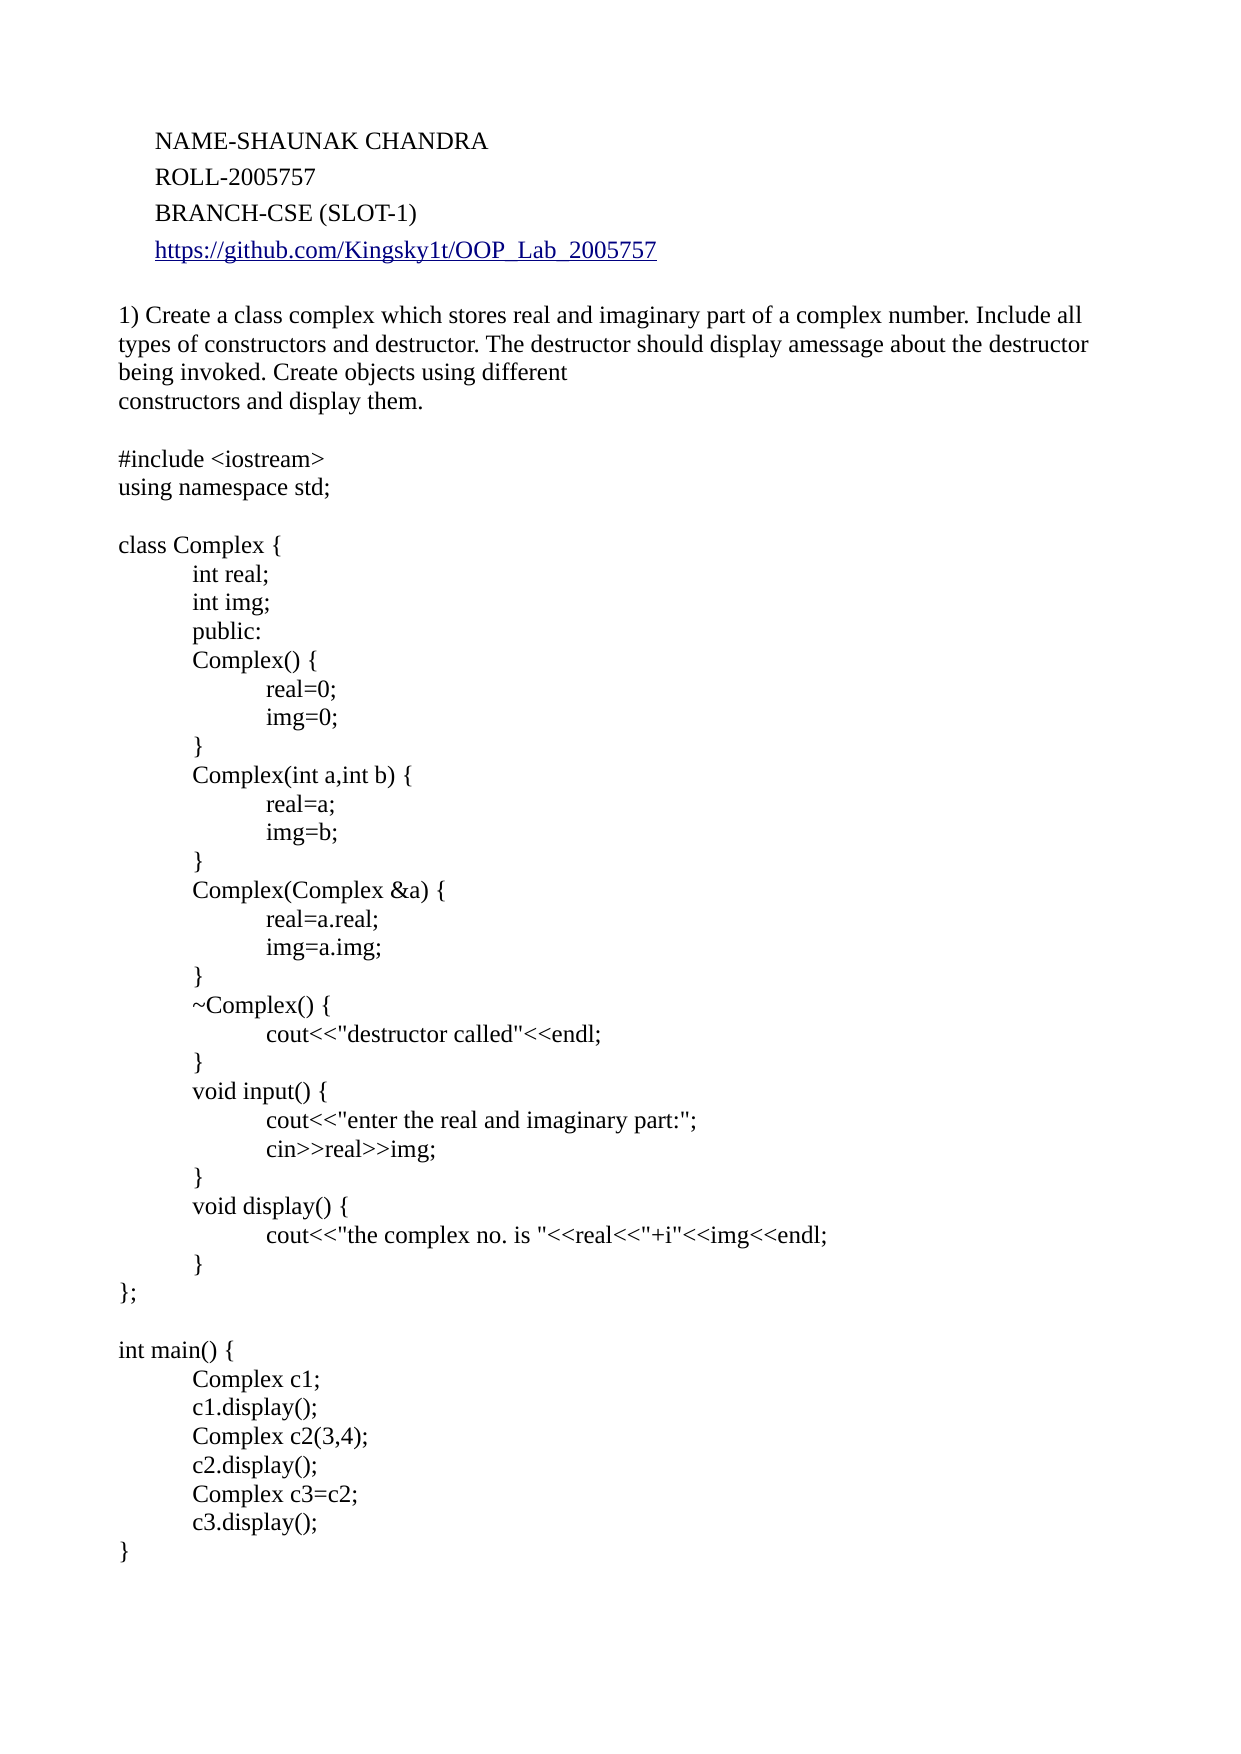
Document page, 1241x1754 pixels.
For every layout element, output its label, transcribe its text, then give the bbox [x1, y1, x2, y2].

text void input() { [118, 1076, 1122, 1105]
list https://github.com/Kingsky1t/OOP_Lab_2005757 [154, 235, 1122, 263]
text cin>>real>>img; [118, 1134, 1122, 1162]
text real=a; [118, 789, 1122, 817]
text } [118, 846, 1122, 875]
text c2.display(); [118, 1450, 1122, 1479]
text img=b; [118, 817, 1122, 846]
text cout<<"the complex no. is "<<real<<"+i"<<img<<endl; [118, 1220, 1122, 1249]
text }; [118, 1277, 1122, 1306]
text #include <iostream> [118, 444, 1122, 472]
text } [118, 1162, 1122, 1191]
text } [118, 1249, 1122, 1277]
text public: [118, 616, 1122, 645]
text } [118, 1047, 1122, 1076]
text int main() { [118, 1335, 1122, 1364]
list ROLL-2005757 [154, 162, 1122, 191]
text Complex c3=c2; [118, 1479, 1122, 1507]
text real=0; [118, 674, 1122, 702]
text } [118, 1536, 1122, 1565]
text cout<<"destructor called"<<endl; [118, 1019, 1122, 1047]
text } [118, 961, 1122, 990]
text constructors and display them. [118, 386, 1122, 415]
text Complex() { [118, 645, 1122, 674]
text using namespace std; [118, 472, 1122, 501]
list NAME-SHAUNAK CHANDRA [154, 126, 1122, 154]
list BRANCH-CSE (SLOT-1) [154, 198, 1122, 227]
text ~Complex() { [118, 990, 1122, 1019]
text c1.display(); [118, 1392, 1122, 1421]
text c3.display(); [118, 1507, 1122, 1536]
text void display() { [118, 1191, 1122, 1220]
text Complex c2(3,4); [118, 1421, 1122, 1450]
text int real; [118, 559, 1122, 587]
text Complex(int a,int b) { [118, 760, 1122, 789]
text Complex c1; [118, 1364, 1122, 1392]
text real=a.real; [118, 904, 1122, 932]
text class Complex { [118, 530, 1122, 559]
text cout<<"enter the real and imaginary part:"; [118, 1105, 1122, 1134]
text 1) Create a class complex which stores real and imaginary part of a complex number. Include all types of constructors and destructor. The destructor should display amessage about the destructor being invoked. Create objects using different [118, 300, 1122, 386]
text img=0; [118, 702, 1122, 731]
text img=a.img; [118, 932, 1122, 961]
text } [118, 731, 1122, 760]
text Complex(Complex &a) { [118, 875, 1122, 904]
text int img; [118, 587, 1122, 616]
